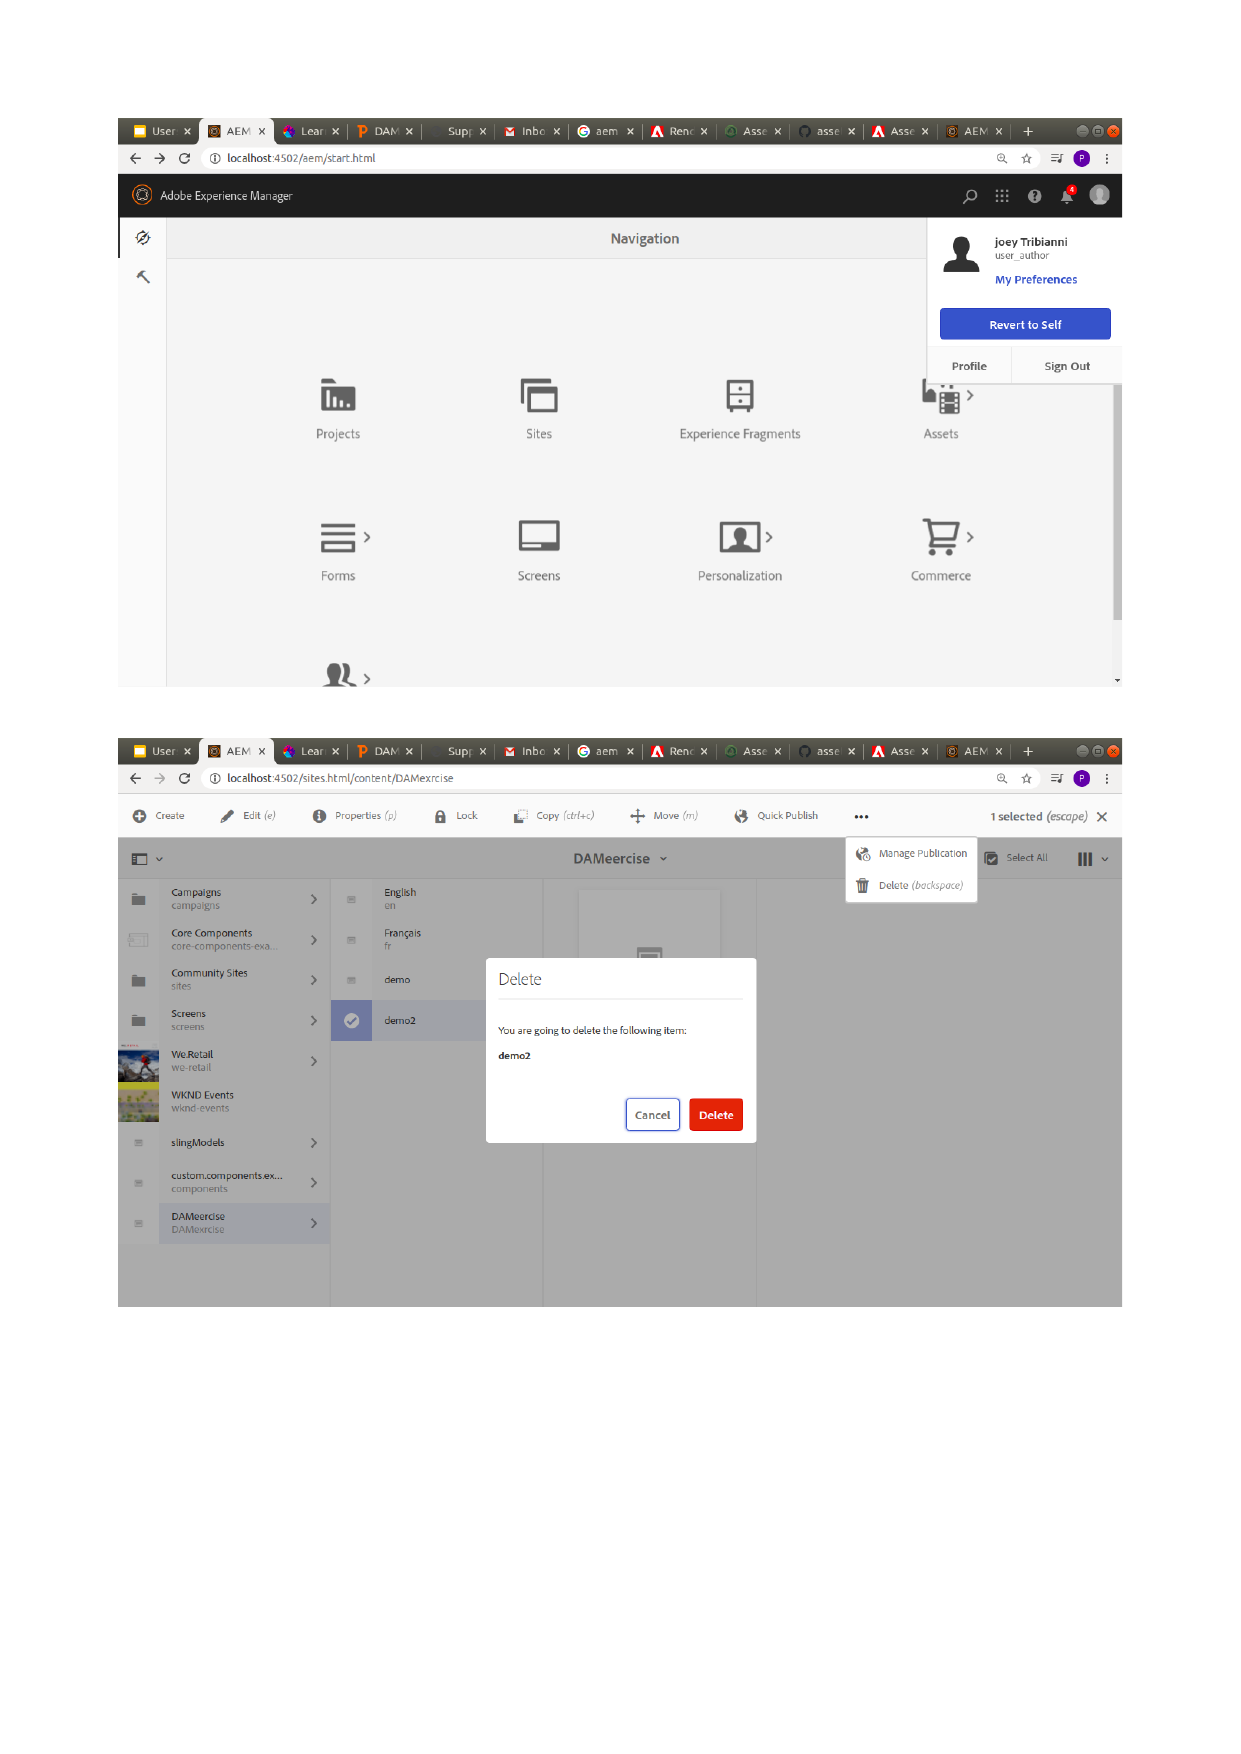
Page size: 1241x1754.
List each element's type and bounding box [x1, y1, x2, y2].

picture [118, 738, 1123, 1307]
picture [118, 118, 1123, 687]
